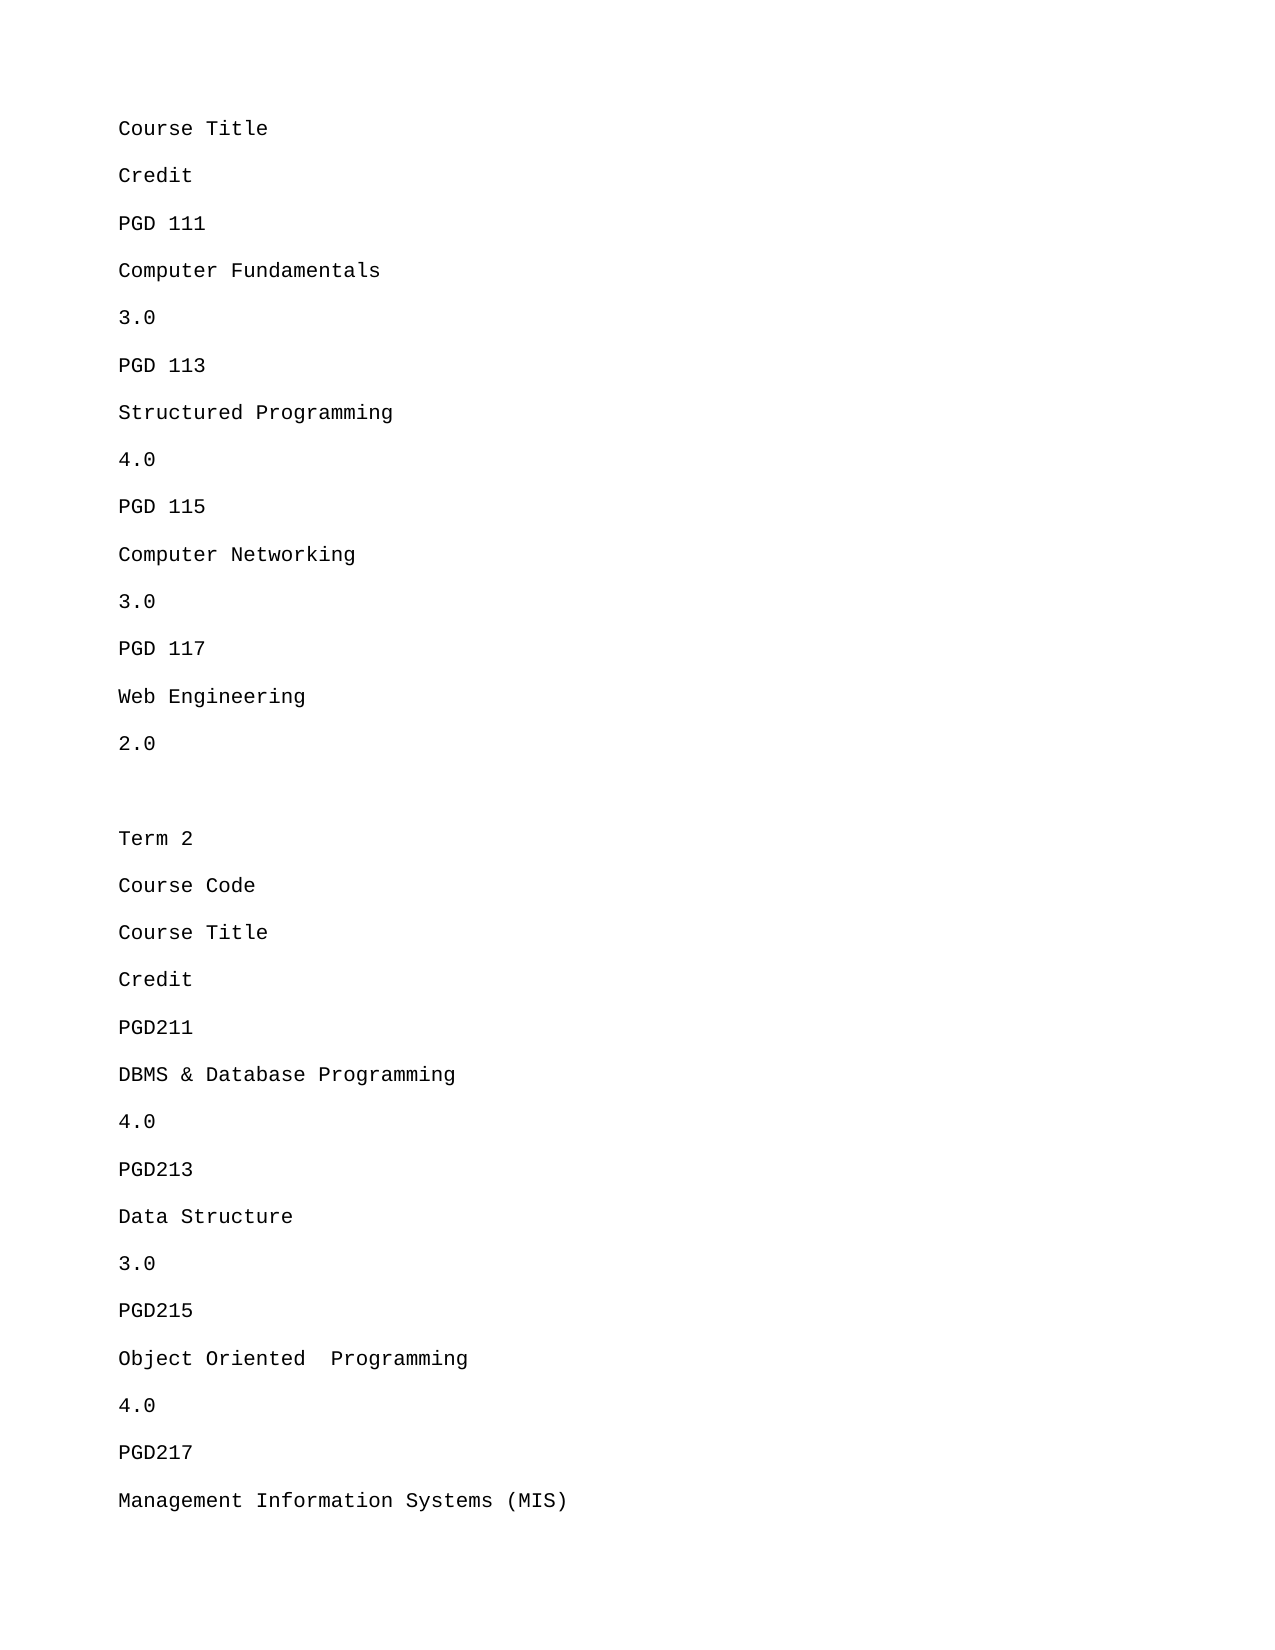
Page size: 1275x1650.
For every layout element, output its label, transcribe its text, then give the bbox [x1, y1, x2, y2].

text 4.0 [118, 449, 1157, 473]
text 3.0 [118, 307, 1157, 331]
text Term 2 [118, 827, 1157, 851]
text PGD 113 [118, 354, 1157, 378]
text PGD215 [118, 1300, 1157, 1324]
text Data Structure [118, 1206, 1157, 1229]
text PGD217 [118, 1442, 1157, 1466]
text PGD 111 [118, 213, 1157, 236]
text PGD213 [118, 1158, 1157, 1182]
text Course Code [118, 875, 1157, 898]
text Course Title [118, 118, 1157, 142]
text Object Oriented Programming [118, 1348, 1157, 1371]
text PGD211 [118, 1017, 1157, 1040]
text Structured Programming [118, 402, 1157, 426]
text 3.0 [118, 1253, 1157, 1277]
text PGD 115 [118, 496, 1157, 520]
text Credit [118, 165, 1157, 189]
text Credit [118, 969, 1157, 993]
text Course Title [118, 922, 1157, 946]
text Computer Fundamentals [118, 260, 1157, 284]
text PGD 117 [118, 638, 1157, 662]
text Computer Networking [118, 544, 1157, 567]
text 2.0 [118, 733, 1157, 757]
text Web Engineering [118, 686, 1157, 709]
text 4.0 [118, 1395, 1157, 1419]
text Management Information Systems (MIS) [118, 1489, 1157, 1513]
text DBMS & Database Programming [118, 1064, 1157, 1088]
text 4.0 [118, 1111, 1157, 1135]
text 3.0 [118, 591, 1157, 615]
